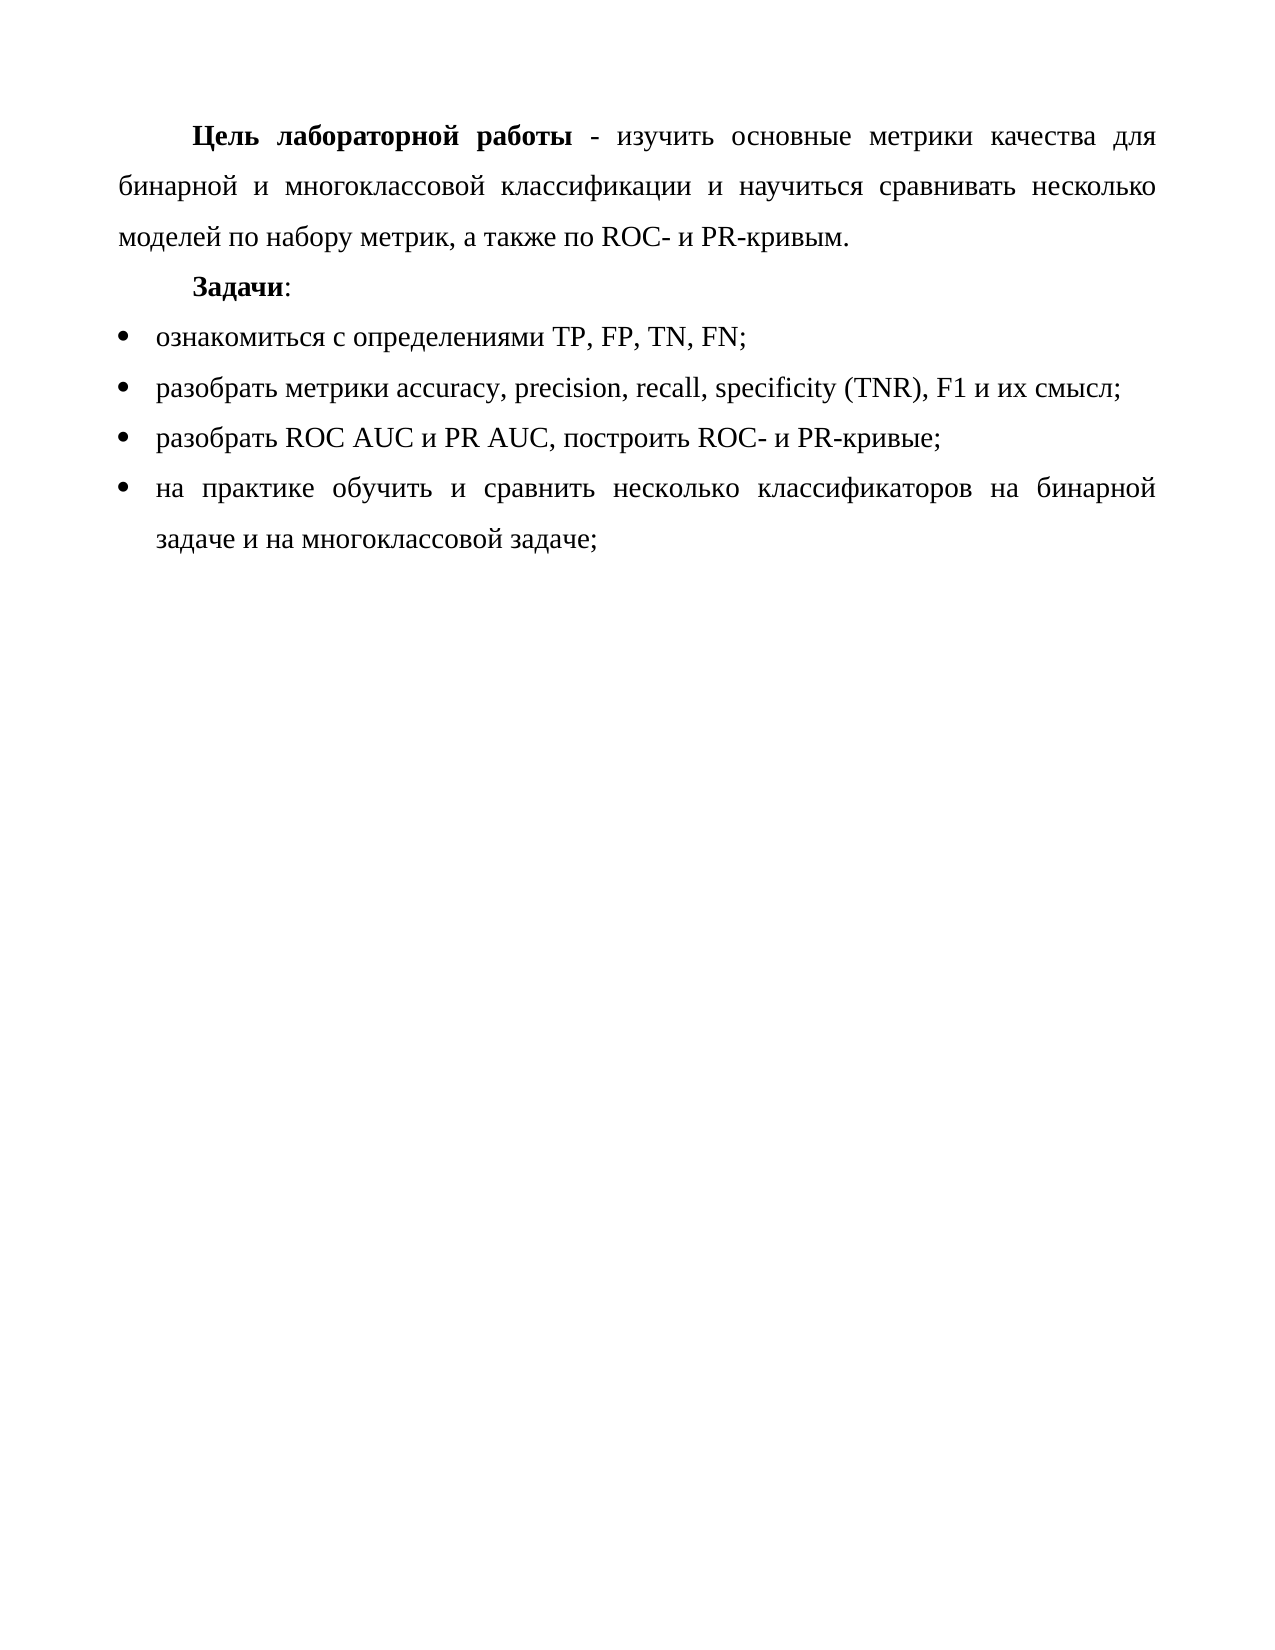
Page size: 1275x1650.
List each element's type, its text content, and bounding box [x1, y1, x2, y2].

text Цель лабораторной работы - изучить основные метрики качества для бинарной и многоклассовой классификации и научиться сравнивать несколько моделей по набору метрик, а также по ROC- и PR-кривым. [118, 118, 1157, 252]
list разобрать метрики accuracy, precision, recall, specificity (TNR), F1 и их смысл; [118, 370, 1157, 403]
list разобрать ROC AUC и PR AUC, построить ROC- и PR-кривые; [118, 420, 1157, 454]
list на практике обучить и сравнить несколько классификаторов на бинарной задаче и на многоклассовой задаче; [118, 471, 1157, 554]
text Задачи: [118, 269, 1157, 303]
list ознакомиться с определениями TP, FP, TN, FN; [118, 319, 1157, 353]
